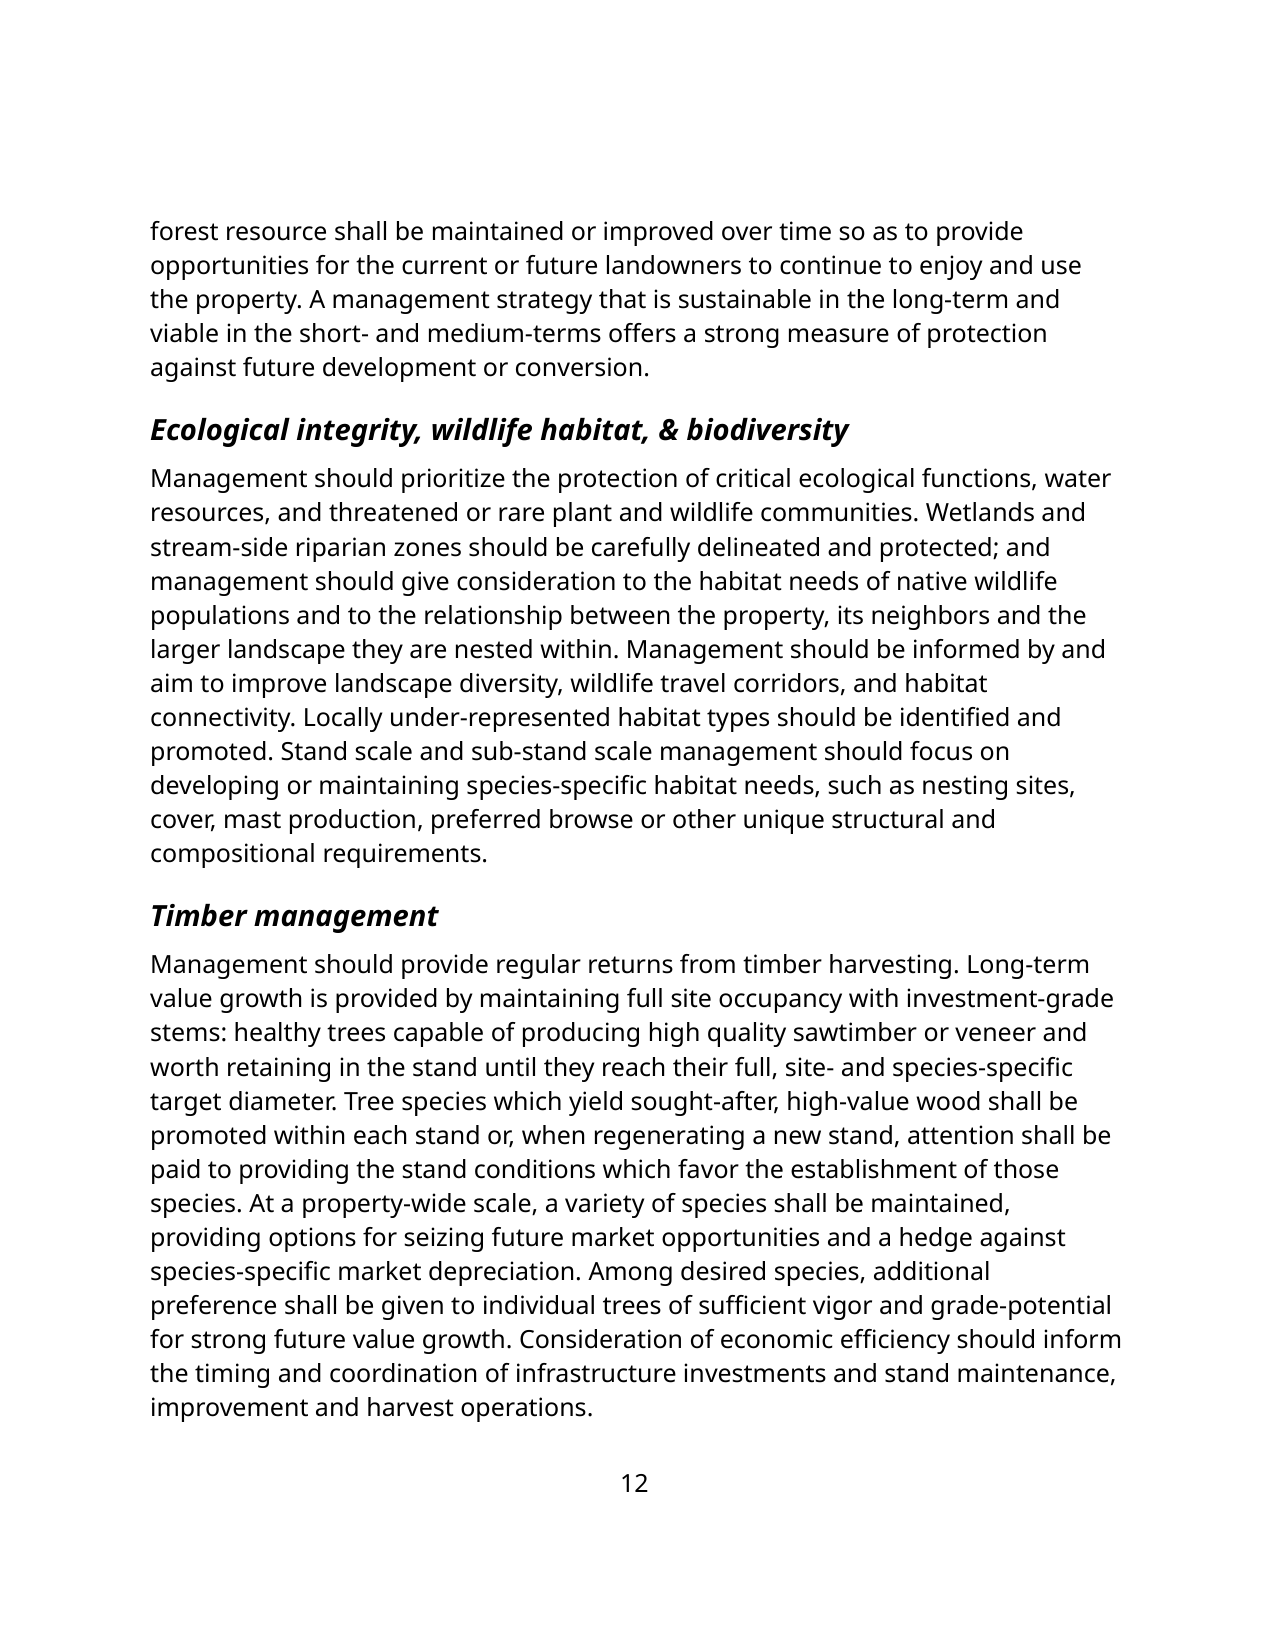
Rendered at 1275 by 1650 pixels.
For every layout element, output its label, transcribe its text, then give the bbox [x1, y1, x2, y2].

subtitle Timber management [150, 895, 1125, 934]
subtitle Ecological integrity, wildlife habitat, & biodiversity [150, 409, 1125, 448]
text Management should prioritize the protection of critical ecological functions, water resources, and threatened or rare plant and wildlife communities. Wetlands and stream-side riparian zones should be carefully delineated and protected; and management should give consideration to the habitat needs of native wildlife populations and to the relationship between the property, its neighbors and the larger landscape they are nested within. Management should be informed by and aim to improve landscape diversity, wildlife travel corridors, and habitat connectivity. Locally under-represented habitat types should be identified and promoted. Stand scale and sub-stand scale management should focus on developing or maintaining species-specific habitat needs, such as nesting sites, cover, mast production, preferred browse or other unique structural and compositional requirements. [150, 461, 1125, 870]
text forest resource shall be maintained or improved over time so as to provide opportunities for the current or future landowners to continue to enjoy and use the property. A management strategy that is sustainable in the long-term and viable in the short- and medium-terms offers a strong measure of protection against future development or conversion. [150, 213, 1125, 384]
text Management should provide regular returns from timber harvesting. Long-term value growth is provided by maintaining full site occupancy with investment-grade stems: healthy trees capable of producing high quality sawtimber or veneer and worth retaining in the stand until they reach their full, site- and species-specific target diameter. Tree species which yield sought-after, high-value wood shall be promoted within each stand or, when regenerating a new stand, attention shall be paid to providing the stand conditions which favor the establishment of those species. At a property-wide scale, a variety of species shall be maintained, providing options for seizing future market opportunities and a hedge against species-specific market depreciation. Among desired species, additional preference shall be given to individual trees of sufficient vigor and grade-potential for strong future value growth. Consideration of economic efficiency should inform the timing and coordination of infrastructure investments and stand maintenance, improvement and harvest operations. [150, 947, 1125, 1424]
